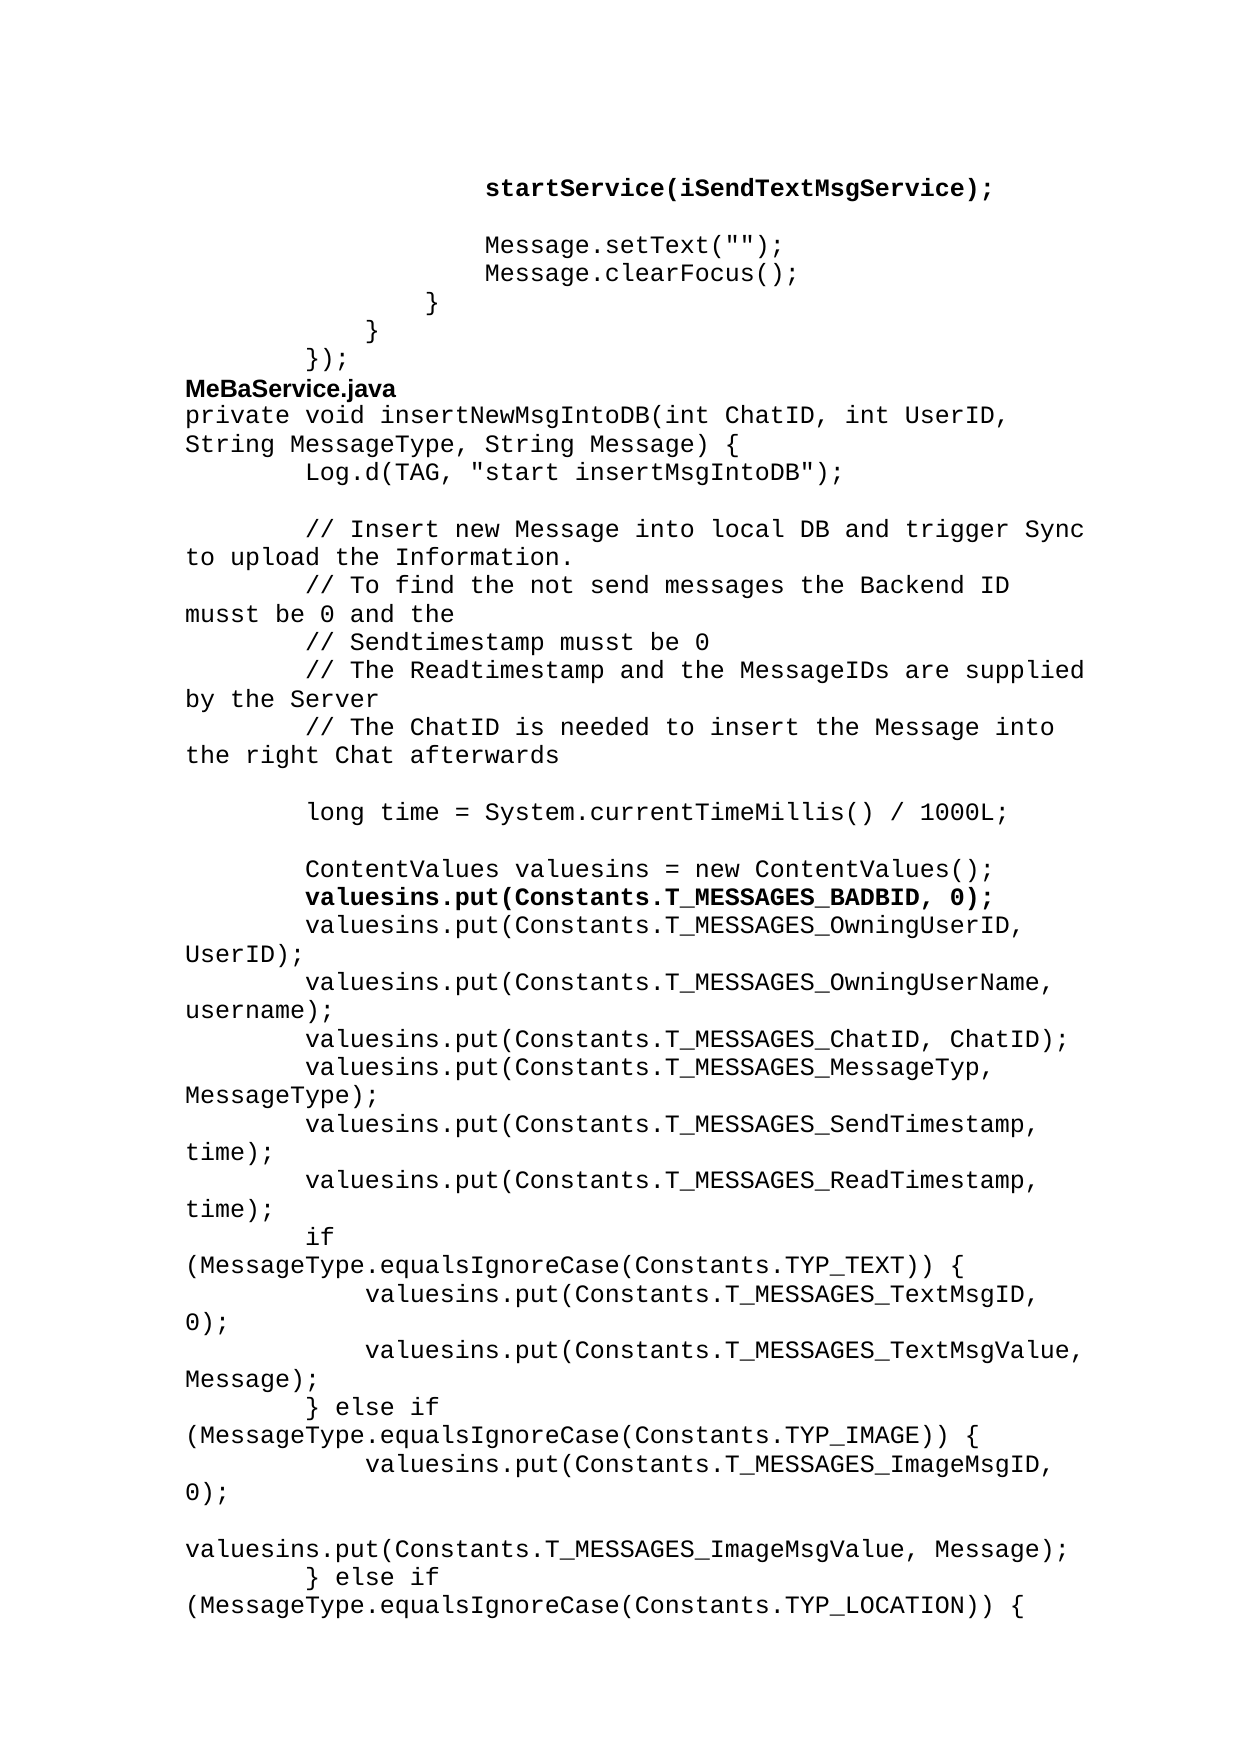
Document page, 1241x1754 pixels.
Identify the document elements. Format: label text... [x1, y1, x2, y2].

list } else if (MessageType.equalsIgnoreCase(Constants.TYP_IMAGE)) { [185, 1395, 1093, 1451]
list MeBaService.java [185, 374, 1093, 403]
list Log.d(TAG, "start insertMsgIntoDB"); [185, 460, 1093, 488]
list } [185, 318, 1093, 346]
list Message.setText(""); [185, 233, 1093, 261]
list // The Readtimestamp and the MessageIDs are supplied by the Server [185, 658, 1093, 715]
list } else if (MessageType.equalsIgnoreCase(Constants.TYP_LOCATION)) { [185, 1565, 1093, 1621]
list valuesins.put(Constants.T_MESSAGES_ChatID, ChatID); [185, 1026, 1093, 1055]
list valuesins.put(Constants.T_MESSAGES_TextMsgValue, Message); [185, 1338, 1093, 1395]
list valuesins.put(Constants.T_MESSAGES_ImageMsgID, 0); [185, 1451, 1093, 1508]
list valuesins.put(Constants.T_MESSAGES_SendTimestamp, time); [185, 1111, 1093, 1168]
list if (MessageType.equalsIgnoreCase(Constants.TYP_TEXT)) { [185, 1225, 1093, 1281]
list private void insertNewMsgIntoDB(int ChatID, int UserID, String MessageType, String Message) { [185, 403, 1093, 460]
list valuesins.put(Constants.T_MESSAGES_OwningUserID, UserID); [185, 913, 1093, 970]
list // The ChatID is needed to insert the Message into the right Chat afterwards [185, 715, 1093, 771]
list long time = System.currentTimeMillis() / 1000L; [185, 800, 1093, 828]
list // Insert new Message into local DB and trigger Sync to upload the Information. [185, 516, 1093, 573]
list } [185, 289, 1093, 318]
list // Sendtimestamp musst be 0 [185, 630, 1093, 658]
list }); [185, 346, 1093, 374]
list valuesins.put(Constants.T_MESSAGES_ReadTimestamp, time); [185, 1168, 1093, 1225]
list startService(iSendTextMsgService); [185, 176, 1093, 204]
list valuesins.put(Constants.T_MESSAGES_OwningUserName, username); [185, 970, 1093, 1026]
list valuesins.put(Constants.T_MESSAGES_MessageTyp, MessageType); [185, 1055, 1093, 1111]
list ContentValues valuesins = new ContentValues(); [185, 856, 1093, 885]
list valuesins.put(Constants.T_MESSAGES_TextMsgID, 0); [185, 1281, 1093, 1338]
list // To find the not send messages the Backend ID musst be 0 and the [185, 573, 1093, 630]
list valuesins.put(Constants.T_MESSAGES_ImageMsgValue, Message); [185, 1508, 1093, 1565]
list valuesins.put(Constants.T_MESSAGES_BADBID, 0); [185, 885, 1093, 913]
list Message.clearFocus(); [185, 261, 1093, 289]
